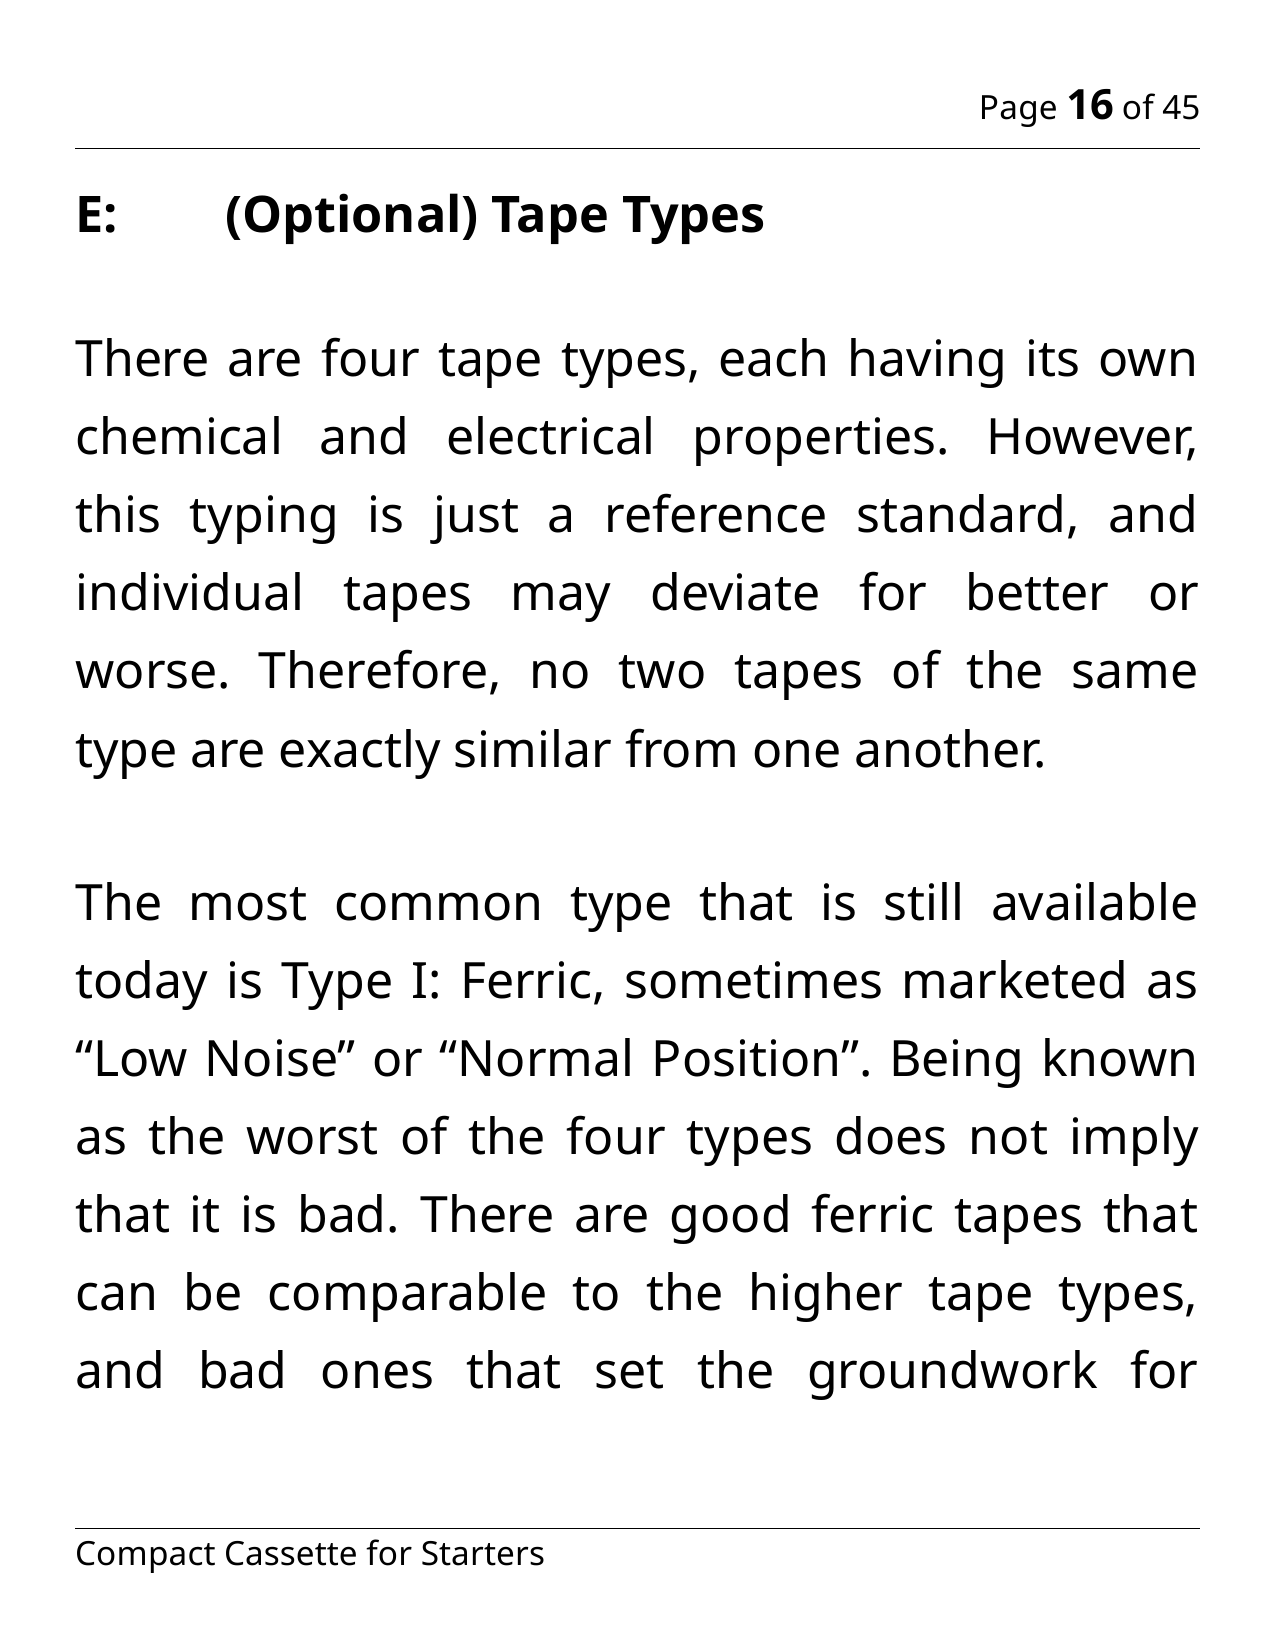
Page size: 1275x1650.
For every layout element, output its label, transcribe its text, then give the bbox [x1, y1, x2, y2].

text There are four tape types, each having its own chemical and electrical properties. However, this typing is just a reference standard, and individual tapes may deviate for better or worse. Therefore, no two tapes of the same type are exactly similar from one another. [75, 323, 1200, 782]
text The most common type that is still available today is Type I: Ferric, sometimes marketed as “Low Noise” or “Normal Position”. Being known as the worst of the four types does not imply that it is bad. There are good ferric tapes that can be comparable to the higher tape types, and bad ones that set the groundwork for [75, 867, 1200, 1403]
subtitle E: (Optional) Tape Types [75, 179, 1200, 248]
